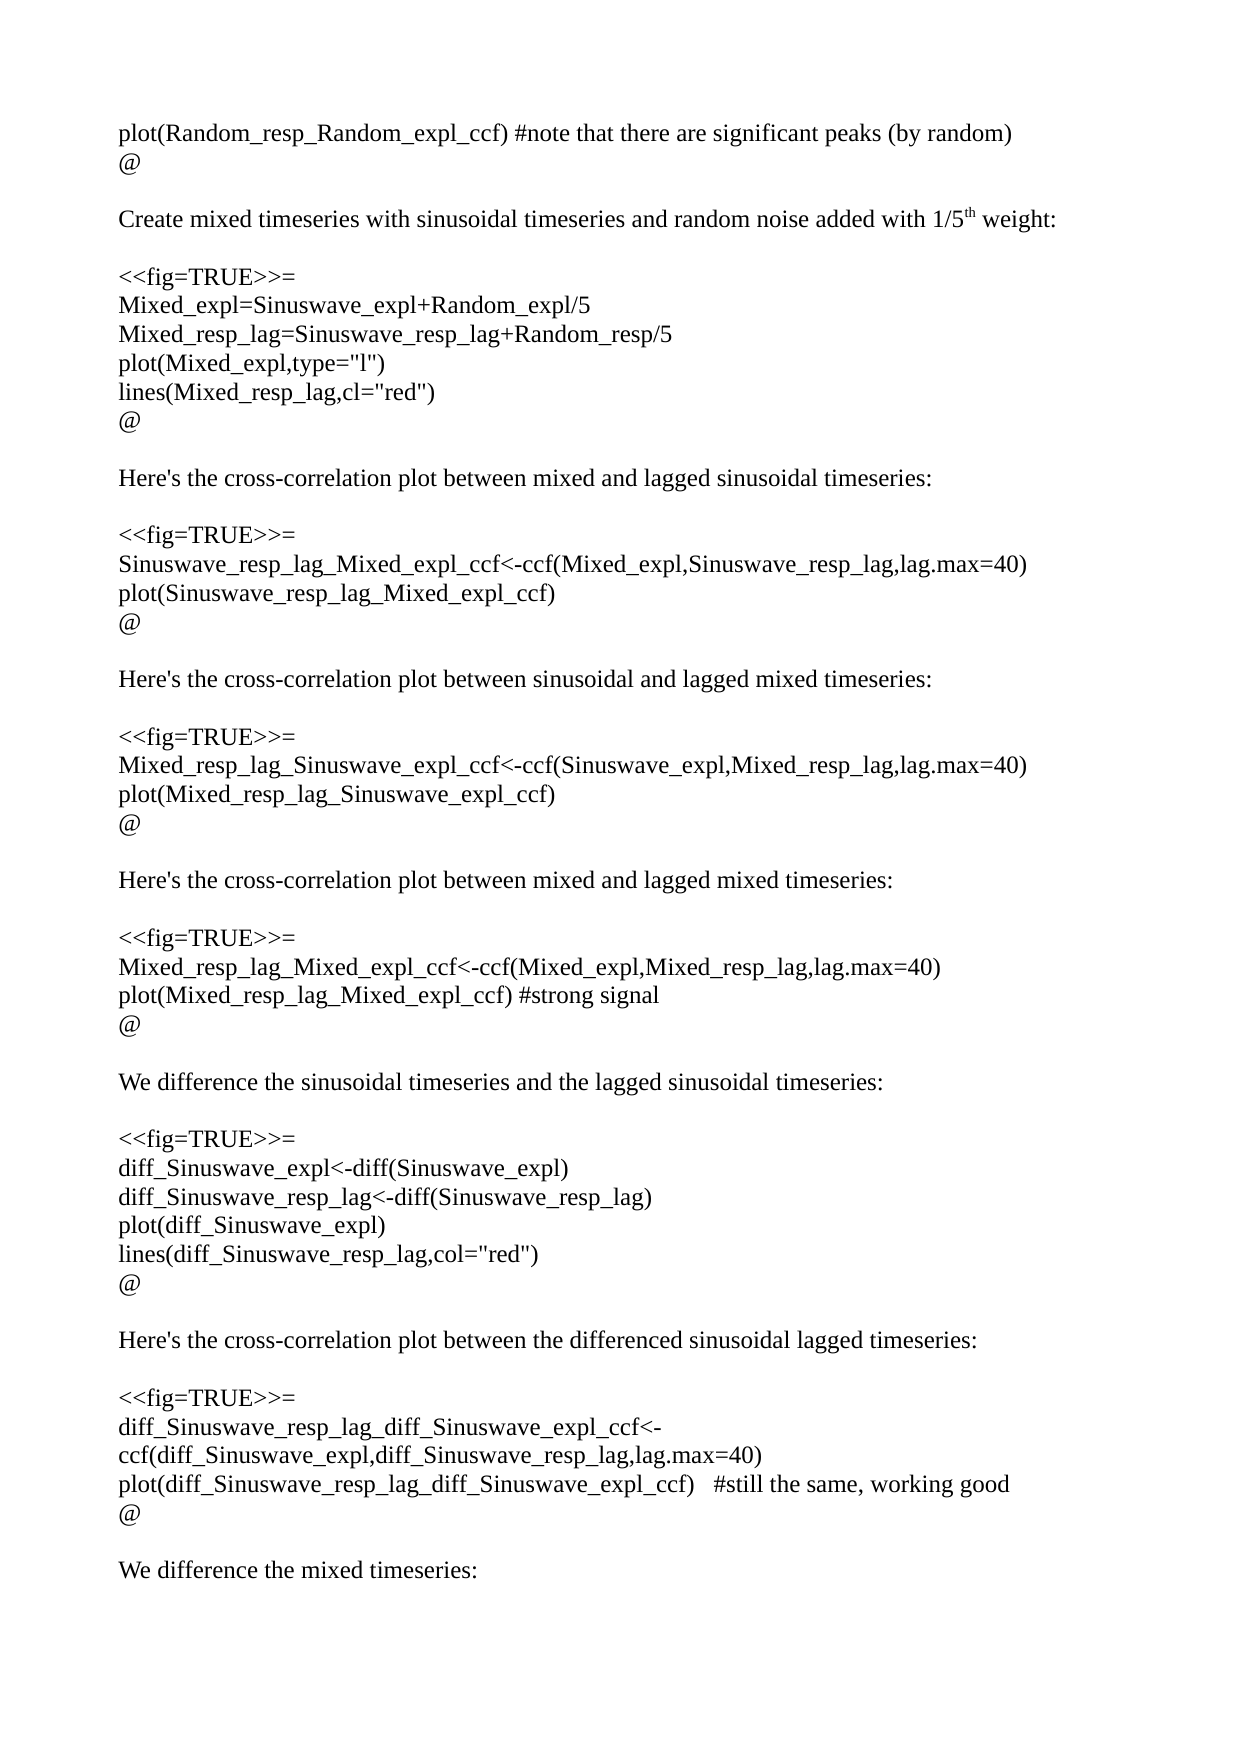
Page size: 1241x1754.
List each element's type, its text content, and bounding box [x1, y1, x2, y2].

text Mixed_resp_lag_Sinuswave_expl_ccf<-ccf(Sinuswave_expl,Mixed_resp_lag,lag.max=40) [118, 751, 1122, 779]
text plot(Sinuswave_resp_lag_Mixed_expl_ccf) [118, 578, 1122, 607]
text diff_Sinuswave_expl<-diff(Sinuswave_expl) [118, 1153, 1122, 1182]
text @ [118, 406, 1122, 434]
text plot(Random_resp_Random_expl_ccf) #note that there are significant peaks (by random) [118, 118, 1122, 147]
text Mixed_resp_lag=Sinuswave_resp_lag+Random_resp/5 [118, 319, 1122, 348]
text <<fig=TRUE>>= [118, 1124, 1122, 1153]
text lines(Mixed_resp_lag,cl="red") [118, 377, 1122, 406]
text @ [118, 808, 1122, 837]
text Here's the cross-correlation plot between sinusoidal and lagged mixed timeseries: [118, 664, 1122, 693]
text plot(Mixed_resp_lag_Mixed_expl_ccf) #strong signal [118, 981, 1122, 1009]
text <<fig=TRUE>>= [118, 521, 1122, 549]
text <<fig=TRUE>>= [118, 923, 1122, 952]
text lines(diff_Sinuswave_resp_lag,col="red") [118, 1239, 1122, 1268]
text @ [118, 147, 1122, 176]
text <<fig=TRUE>>= [118, 262, 1122, 291]
text @ [118, 1009, 1122, 1038]
text plot(diff_Sinuswave_resp_lag_diff_Sinuswave_expl_ccf) #still the same, working good [118, 1469, 1122, 1498]
text plot(Mixed_resp_lag_Sinuswave_expl_ccf) [118, 779, 1122, 808]
text We difference the sinusoidal timeseries and the lagged sinusoidal timeseries: [118, 1067, 1122, 1096]
text plot(diff_Sinuswave_expl) [118, 1211, 1122, 1239]
text @ [118, 1498, 1122, 1527]
text Here's the cross-correlation plot between mixed and lagged sinusoidal timeseries: [118, 463, 1122, 492]
text diff_Sinuswave_resp_lag<-diff(Sinuswave_resp_lag) [118, 1182, 1122, 1211]
text @ [118, 607, 1122, 636]
text Create mixed timeseries with sinusoidal timeseries and random noise added with 1/5th weight: [118, 204, 1122, 233]
text @ [118, 1268, 1122, 1297]
text We difference the mixed timeseries: [118, 1556, 1122, 1584]
text <<fig=TRUE>>= [118, 1383, 1122, 1412]
text Here's the cross-correlation plot between mixed and lagged mixed timeseries: [118, 866, 1122, 894]
text plot(Mixed_expl,type="l") [118, 348, 1122, 377]
text Here's the cross-correlation plot between the differenced sinusoidal lagged timeseries: [118, 1326, 1122, 1354]
text Mixed_resp_lag_Mixed_expl_ccf<-ccf(Mixed_expl,Mixed_resp_lag,lag.max=40) [118, 952, 1122, 981]
text Mixed_expl=Sinuswave_expl+Random_expl/5 [118, 291, 1122, 319]
text <<fig=TRUE>>= [118, 722, 1122, 751]
text diff_Sinuswave_resp_lag_diff_Sinuswave_expl_ccf<-ccf(diff_Sinuswave_expl,diff_Sinuswave_resp_lag,lag.max=40) [118, 1412, 1122, 1469]
text Sinuswave_resp_lag_Mixed_expl_ccf<-ccf(Mixed_expl,Sinuswave_resp_lag,lag.max=40) [118, 549, 1122, 578]
